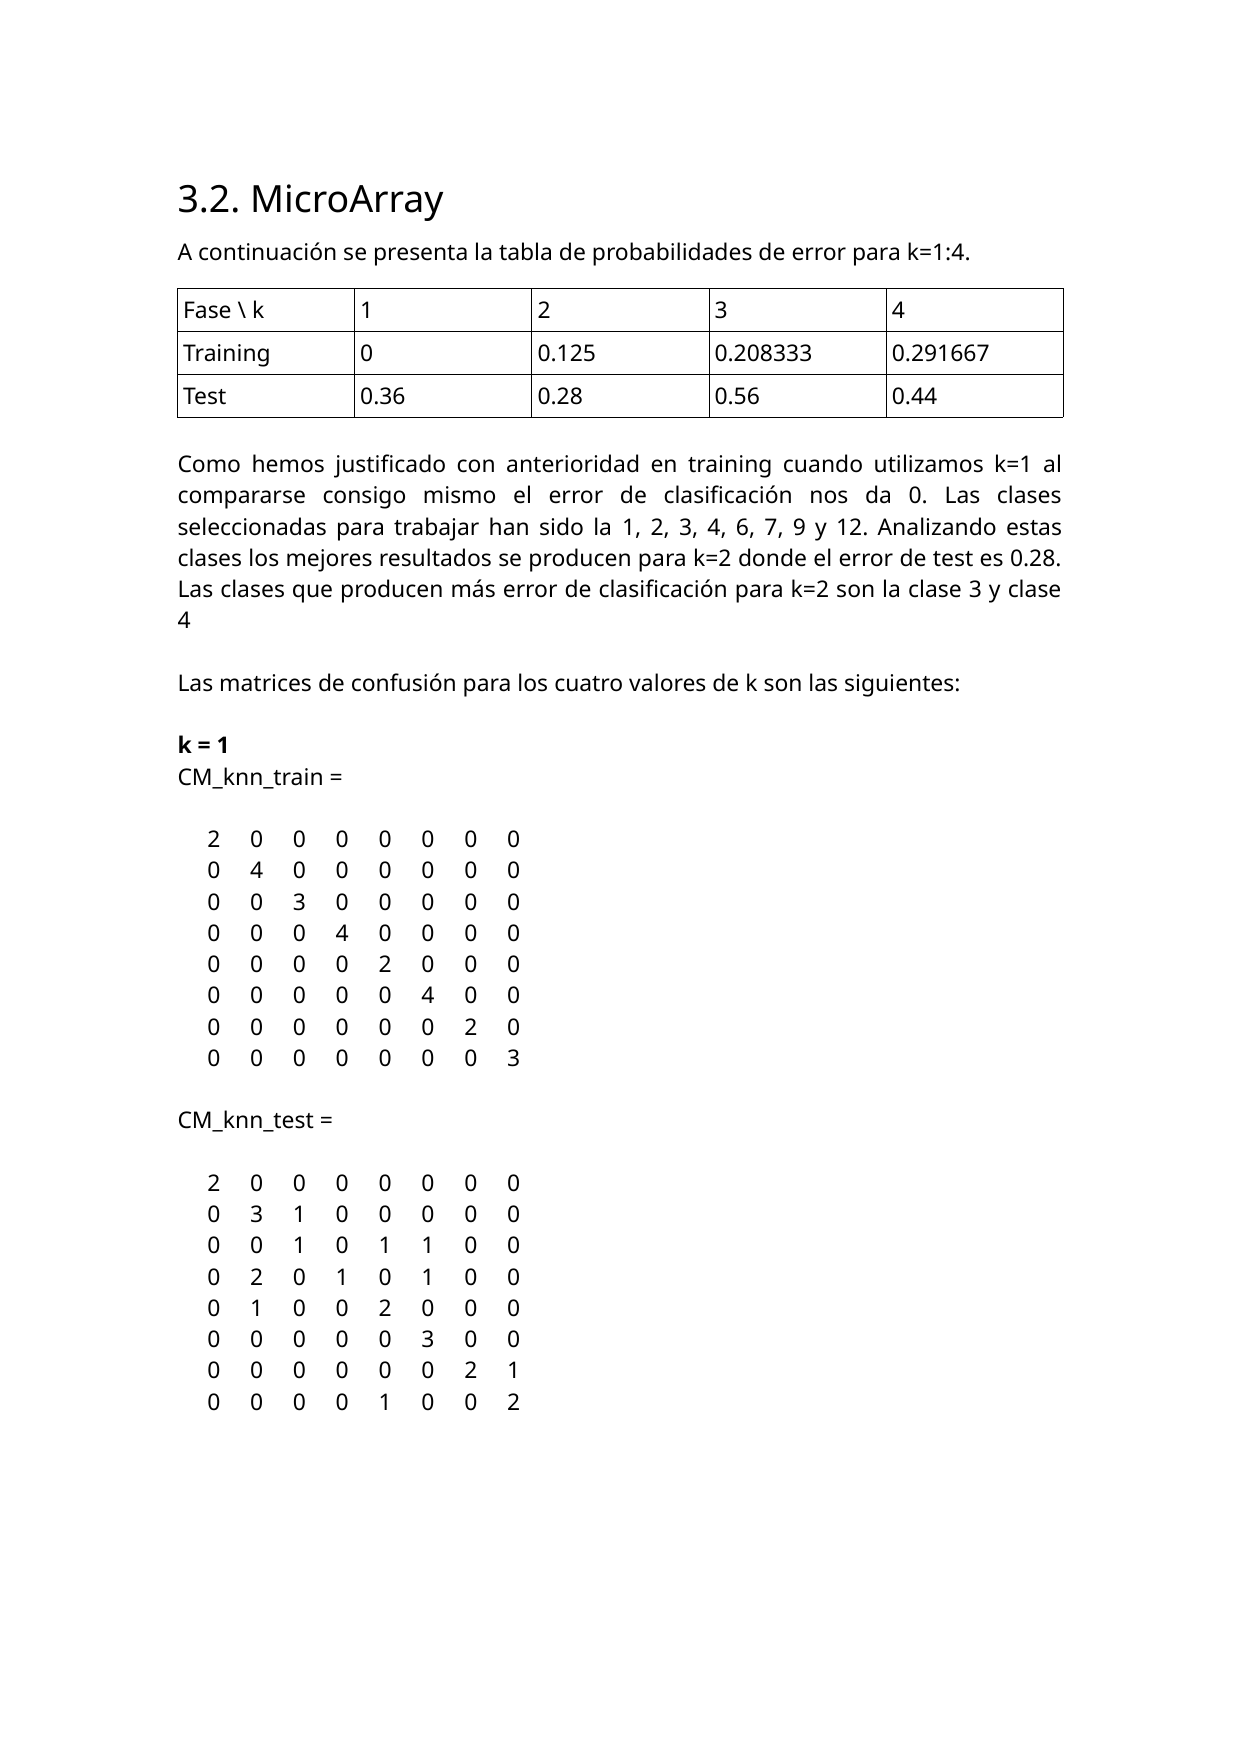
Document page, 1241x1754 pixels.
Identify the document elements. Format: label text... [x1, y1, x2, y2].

text 0 0 0 0 0 0 2 1 [177, 1354, 1063, 1386]
text 0 0 0 4 0 0 0 0 [177, 917, 1063, 948]
table_header 2 [532, 289, 709, 331]
text 0 0 0 0 0 3 0 0 [177, 1323, 1063, 1354]
table_cell Test [178, 375, 354, 417]
text 0 0 0 0 0 0 2 0 [177, 1011, 1063, 1042]
text 0 2 0 1 0 1 0 0 [177, 1261, 1063, 1292]
table_header 3 [710, 289, 886, 331]
table_cell 0.28 [532, 375, 709, 417]
table_cell 0.44 [887, 375, 1063, 417]
text Las matrices de confusión para los cuatro valores de k son las siguientes: [177, 667, 1063, 698]
text 2 0 0 0 0 0 0 0 [177, 823, 1063, 854]
text 0 0 1 0 1 1 0 0 [177, 1229, 1063, 1261]
subtitle 3.2. MicroArray [177, 173, 1063, 224]
table_cell 0 [355, 332, 531, 374]
table_cell 0.56 [710, 375, 886, 417]
table_cell 0.36 [355, 375, 531, 417]
text CM_knn_test = [177, 1104, 1063, 1136]
text 0 3 1 0 0 0 0 0 [177, 1198, 1063, 1229]
text A continuación se presenta la tabla de probabilidades de error para k=1:4. [177, 236, 1063, 267]
text CM_knn_train = [177, 761, 1063, 792]
text k = 1 [177, 729, 1063, 761]
text Como hemos justificado con anterioridad en training cuando utilizamos k=1 al compararse consigo mismo el error de clasificación nos da 0. Las clases seleccionadas para trabajar han sido la 1, 2, 3, 4, 6, 7, 9 y 12. Analizando estas clases los mejores resultados se producen para k=2 donde el error de test es 0.28. Las clases que producen más error de clasificación para k=2 son la clase 3 y clase 4 [177, 448, 1063, 636]
text 0 0 3 0 0 0 0 0 [177, 886, 1063, 917]
text 0 4 0 0 0 0 0 0 [177, 854, 1063, 886]
table_cell 0.291667 [887, 332, 1063, 374]
text 0 0 0 0 0 0 0 3 [177, 1042, 1063, 1073]
table_cell 0.125 [532, 332, 709, 374]
table_cell 0.208333 [710, 332, 886, 374]
table_cell Training [178, 332, 354, 374]
text 0 0 0 0 1 0 0 2 [177, 1386, 1063, 1417]
table_header 1 [355, 289, 531, 331]
text 2 0 0 0 0 0 0 0 [177, 1167, 1063, 1198]
text 0 0 0 0 0 4 0 0 [177, 979, 1063, 1011]
text 0 0 0 0 2 0 0 0 [177, 948, 1063, 979]
table_header Fase \ k [178, 289, 354, 331]
table_header 4 [887, 289, 1063, 331]
text 0 1 0 0 2 0 0 0 [177, 1292, 1063, 1323]
